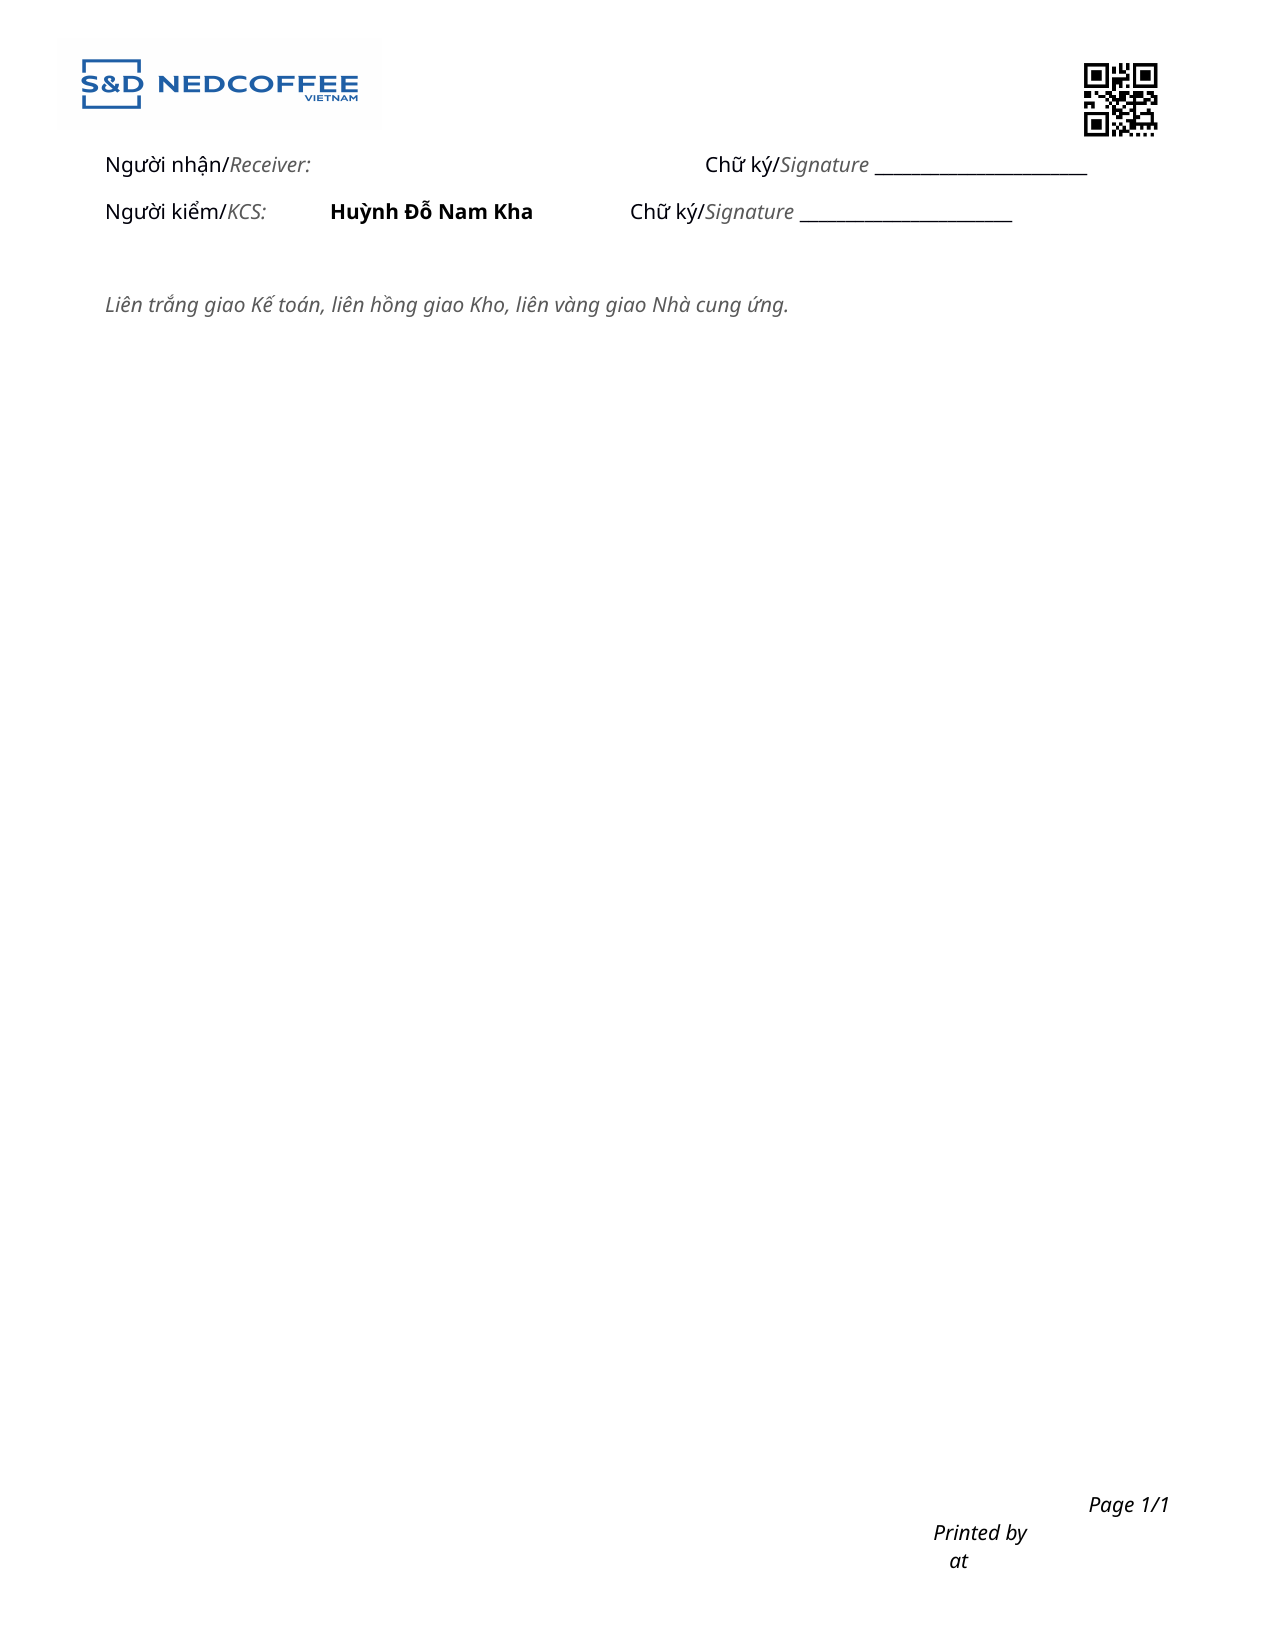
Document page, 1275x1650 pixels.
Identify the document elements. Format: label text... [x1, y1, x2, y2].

picture [57, 38, 383, 130]
text Người nhận/Receiver: <get_printf()> Chữ ký/Signature _______________________ [105, 150, 1170, 178]
picture [1070, 49, 1171, 150]
text Người kiểm/KCS: Huỳnh Đỗ Nam Kha Chữ ký/Signature _______________________ [105, 197, 1170, 225]
text Liên trắng giao Kế toán, liên hồng giao Kho, liên vàng giao Nhà cung ứng. [105, 290, 1170, 319]
